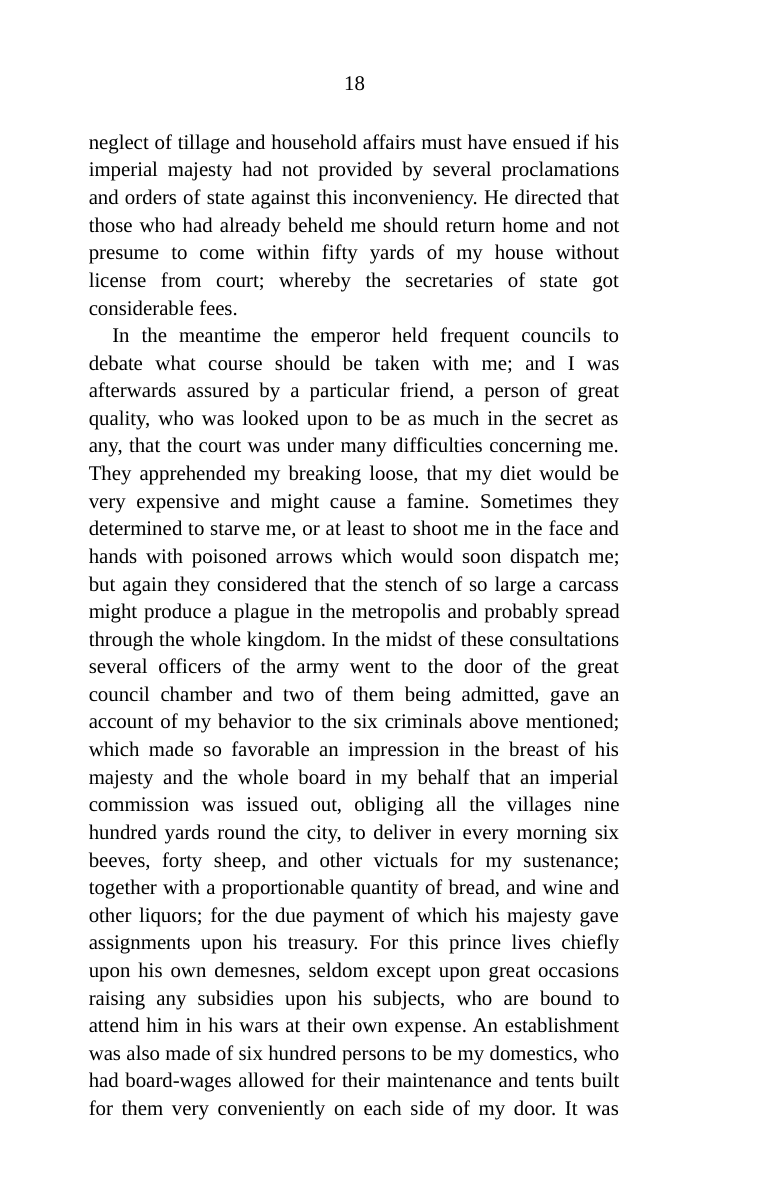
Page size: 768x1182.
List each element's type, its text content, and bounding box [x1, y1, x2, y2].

text In the meantime the emperor held frequent councils to debate what course should be taken with me; and I was afterwards assured by a particular friend, a person of great quality, who was looked upon to be as much in the secret as any, that the court was under many difficulties concerning me. They apprehended my breaking loose, that my diet would be very expensive and might cause a famine. Sometimes they determined to starve me, or at least to shoot me in the face and hands with poisoned arrows which would soon dispatch me; but again they considered that the stench of so large a carcass might produce a plague in the metropolis and probably spread through the whole kingdom. In the midst of these consultations several officers of the army went to the door of the great council chamber and two of them being admitted, gave an account of my behavior to the six criminals above mentioned; which made so favorable an impression in the breast of his majesty and the whole board in my behalf that an imperial commission was issued out, obliging all the villages nine hundred yards round the city, to deliver in every morning six beeves, forty sheep, and other victuals for my sustenance; together with a proportionable quantity of bread, and wine and other liquors; for the due payment of which his majesty gave assignments upon his treasury. For this prince lives chiefly upon his own demesnes, seldom except upon great occasions raising any subsidies upon his subjects, who are bound to attend him in his wars at their own expense. An establishment was also made of six hundred persons to be my domestics, who had board-wages allowed for their maintenance and tents built for them very conveniently on each side of my door. It was [88, 323, 620, 1120]
text neglect of tillage and household affairs must have ensued if his imperial majesty had not provided by several proclamations and orders of state against this inconveniency. He directed that those who had already beheld me should return home and not presume to come within fifty yards of my house without license from court; whereby the secretaries of state got considerable fees. [88, 130, 620, 319]
